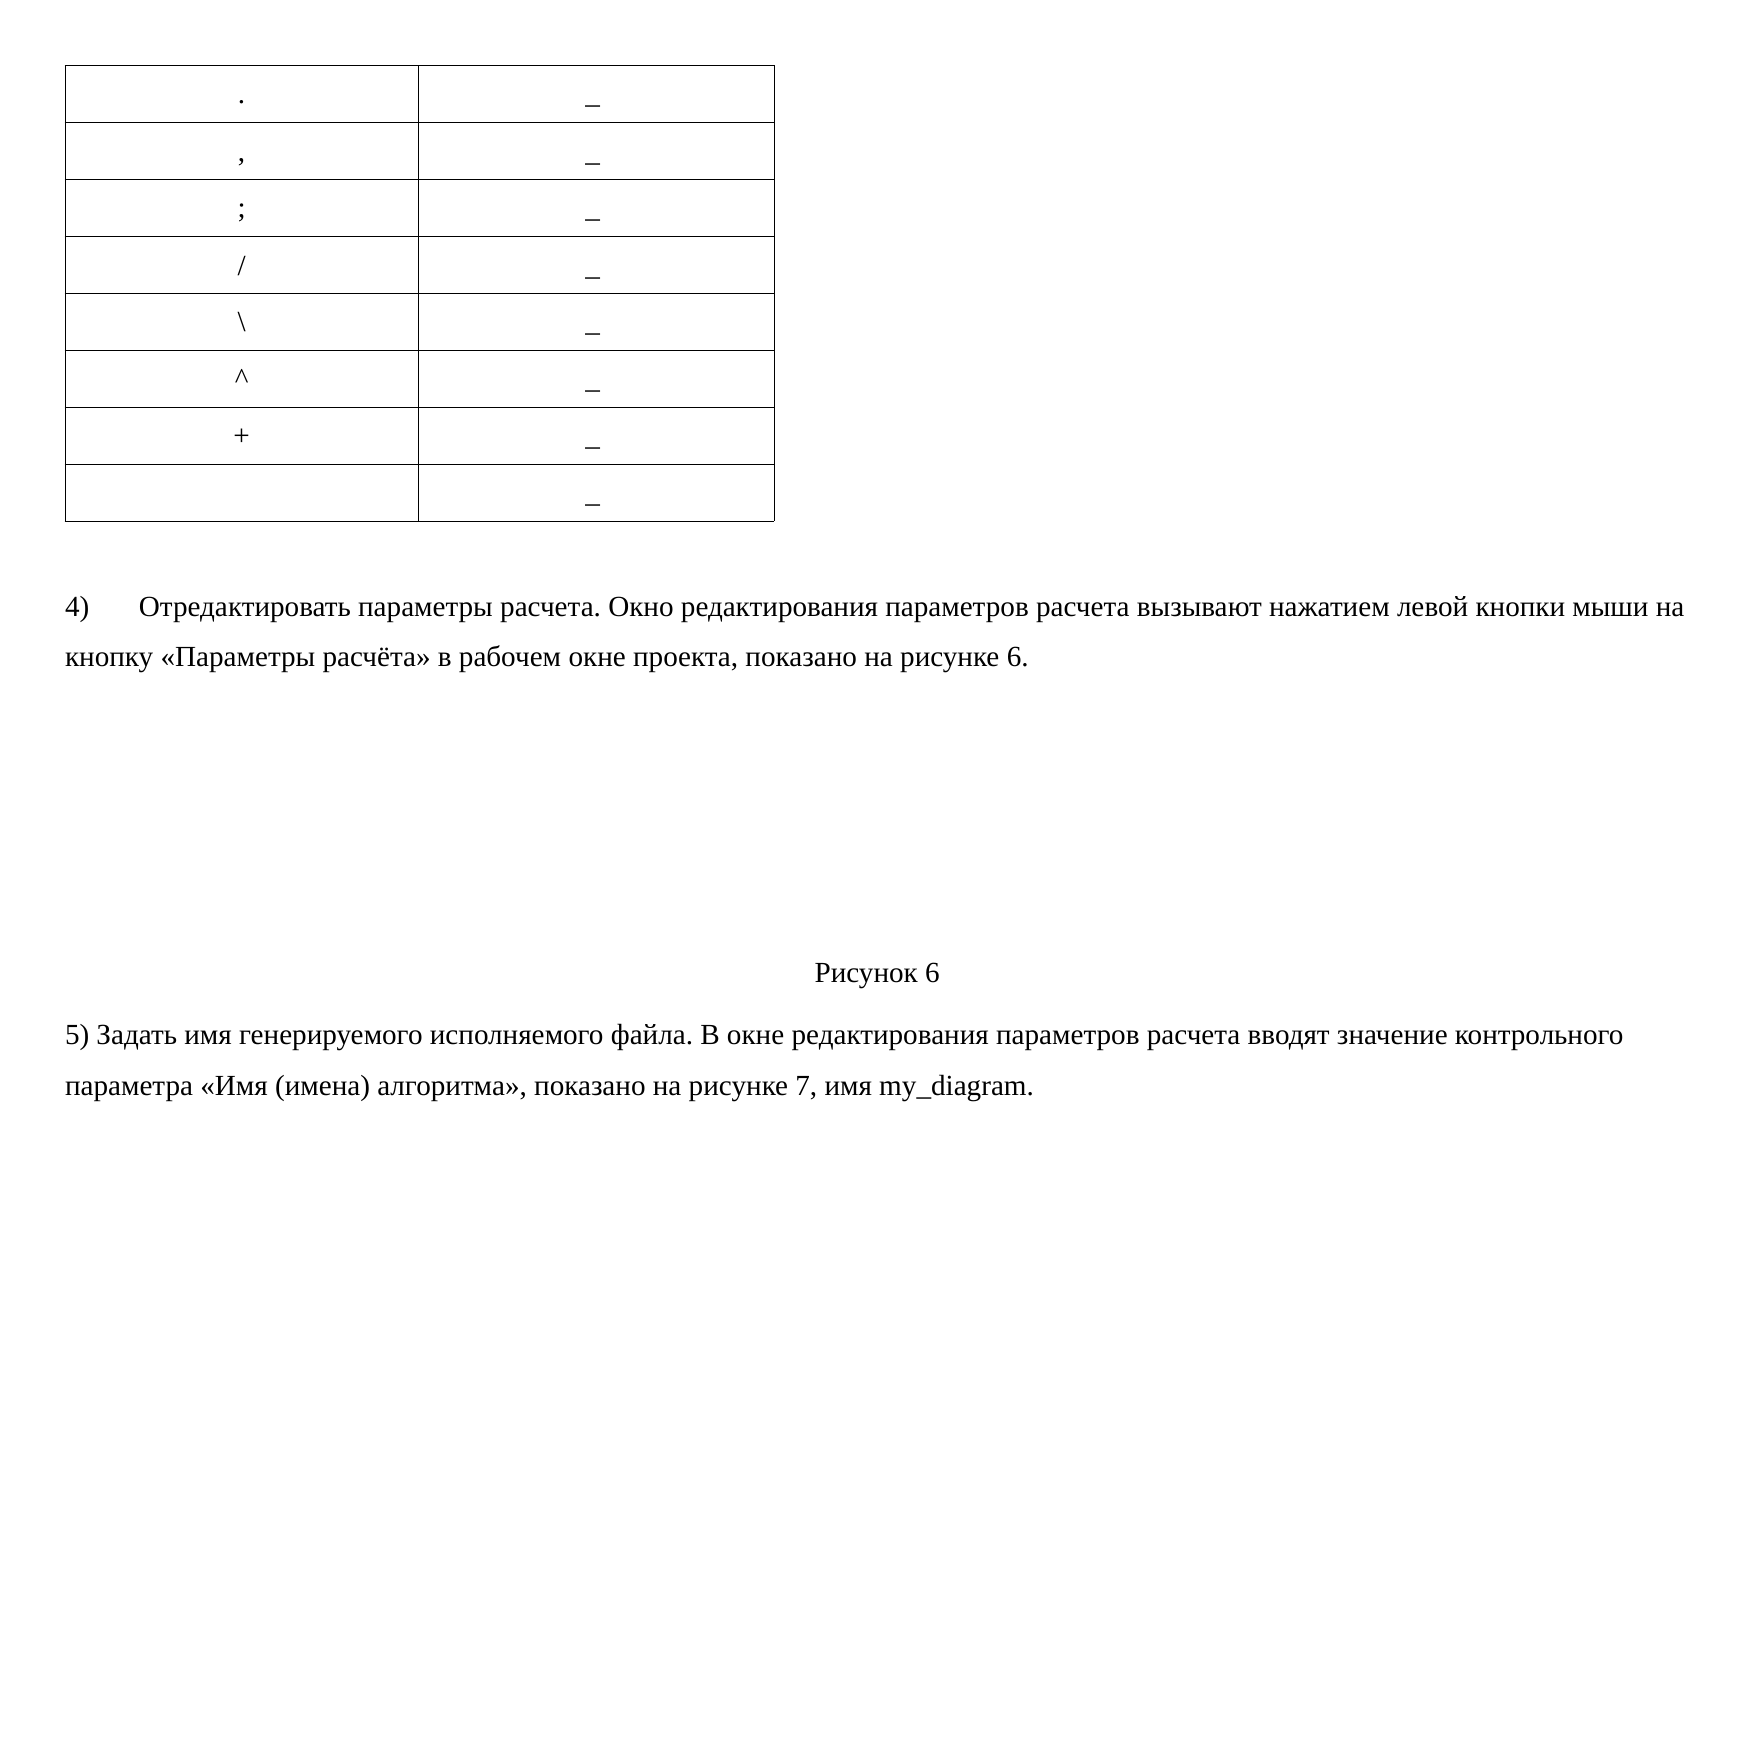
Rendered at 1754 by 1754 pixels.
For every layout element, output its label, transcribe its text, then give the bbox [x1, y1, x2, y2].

table_cell _ [419, 237, 774, 293]
table_cell ; [66, 180, 418, 236]
table_cell ^ [66, 351, 418, 407]
table_cell 4) Отредактировать параметры расчета. Окно редактирования параметров расчета вызывают нажатием левой кнопки мыши на кнопку «Параметры расчёта» в рабочем окне проекта, показано на рисунке 6. Рисунок 6 5) Задать имя генерируемого исполняемого файла. В окне редактирования параметров расчета вводят значение контрольного параметра «Имя (имена) алгоритма», показано на рисунке 7, имя my_diagram. [59, 59, 1695, 1113]
table_cell _ [419, 123, 774, 179]
table_cell _ [419, 351, 774, 407]
table_cell / [66, 237, 418, 293]
table_cell _ [419, 294, 774, 350]
table_cell + [66, 408, 418, 464]
table_cell , [66, 123, 418, 179]
table_cell . [66, 66, 418, 122]
table_cell _ [419, 180, 774, 236]
table_cell [66, 465, 418, 521]
table_cell _ [419, 66, 774, 122]
table_cell _ [419, 408, 774, 464]
table_cell \ [66, 294, 418, 350]
table_cell _ [419, 465, 774, 521]
